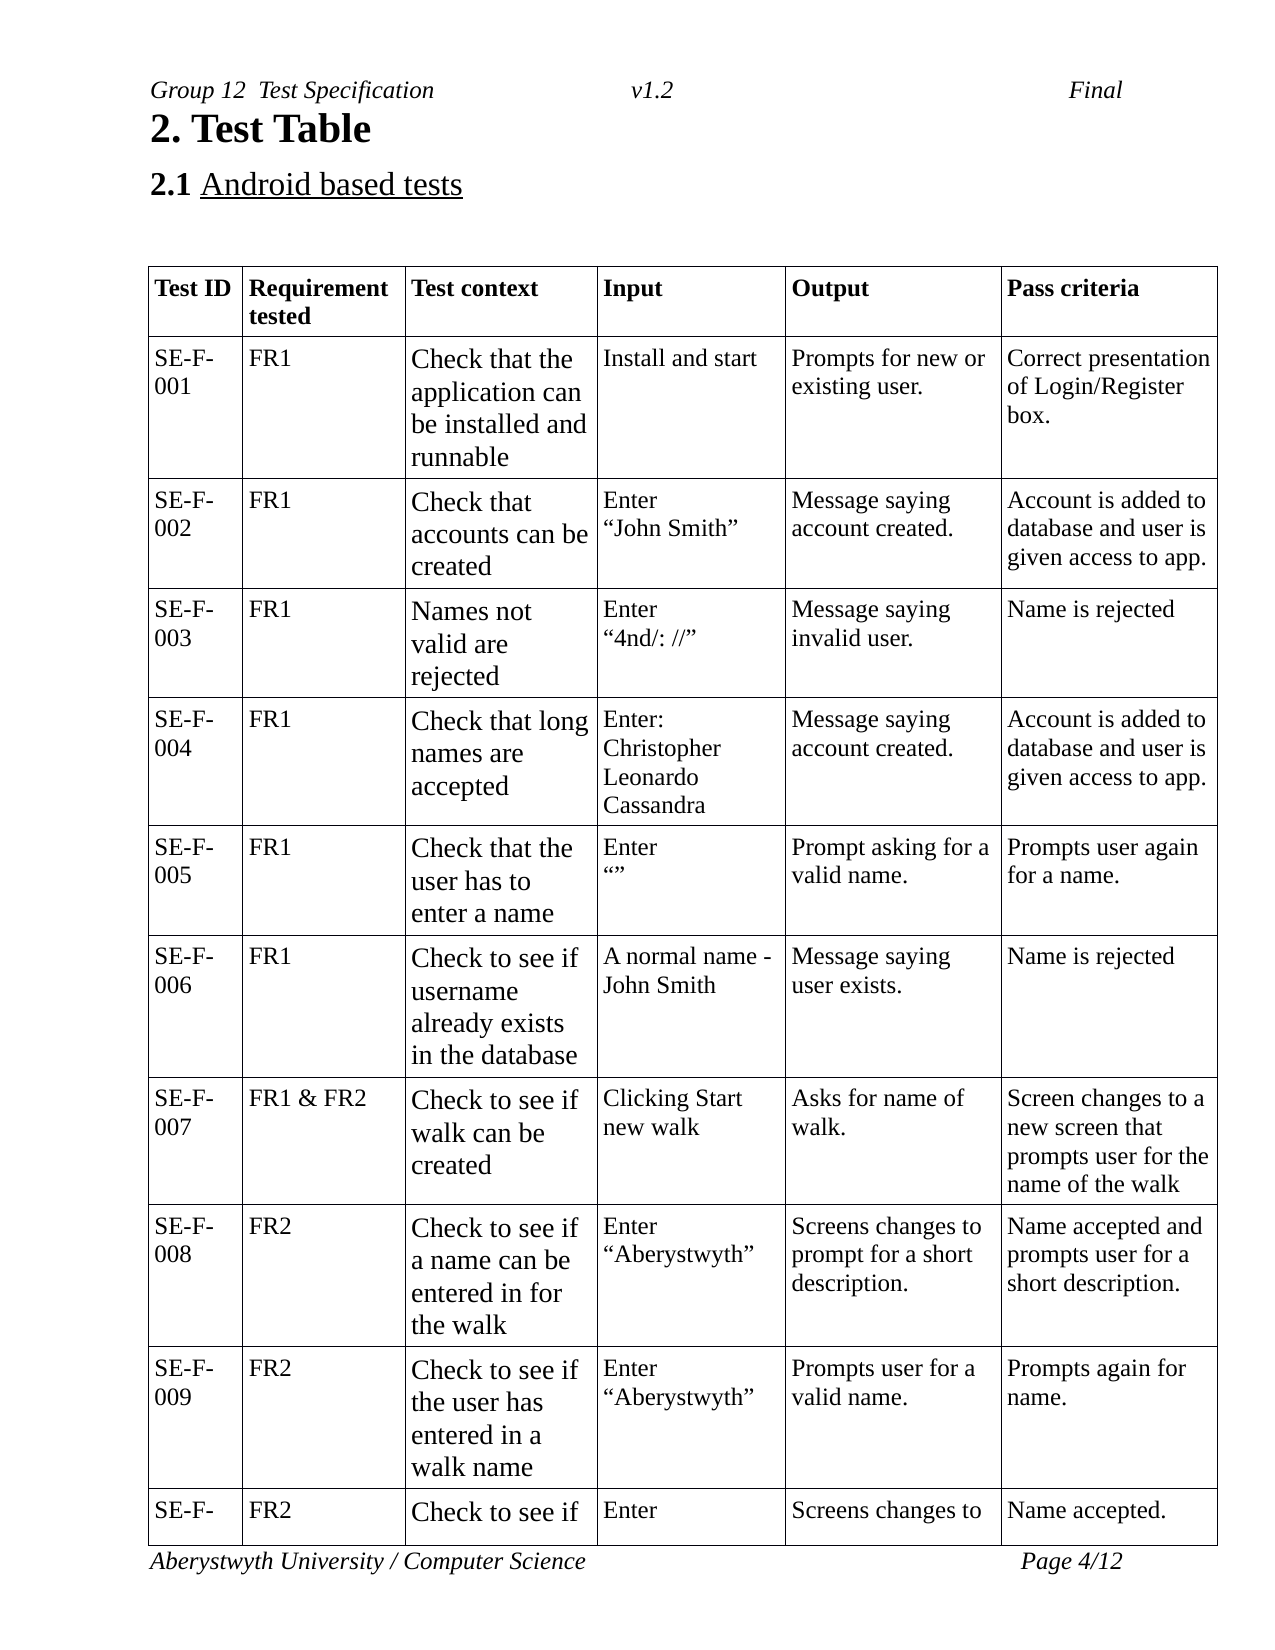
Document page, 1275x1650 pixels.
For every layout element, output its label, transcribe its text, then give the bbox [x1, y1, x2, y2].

table_cell Name is rejected [1002, 936, 1217, 1077]
table_header Test context [406, 267, 597, 336]
table_cell Message saying account created. [786, 698, 1001, 825]
table_cell SE-F-007 [149, 1078, 242, 1204]
table_cell Screen changes to a new screen that prompts user for the name of the walk [1002, 1078, 1217, 1204]
table_cell FR1 [243, 479, 405, 588]
table_cell SE-F-005 [149, 826, 242, 934]
table_header Test ID [149, 267, 242, 336]
table_cell Message saying invalid user. [786, 589, 1001, 697]
table_cell Enter “” [598, 826, 785, 934]
table_cell Name accepted. [1002, 1489, 1217, 1545]
table_cell FR1 [243, 698, 405, 825]
table_cell SE-F-009 [149, 1347, 242, 1488]
table_cell Enter “4nd/: //” [598, 589, 785, 697]
table_cell Prompts user again for a name. [1002, 826, 1217, 934]
table_cell Check that long names are accepted [406, 698, 597, 825]
text 2. Test Table [150, 104, 1125, 152]
table_cell Screens changes to prompt for a short description. [786, 1205, 1001, 1346]
table_cell Clicking Start new walk [598, 1078, 785, 1204]
table_cell Check to see if username already exists in the database [406, 936, 597, 1077]
table_cell FR2 [243, 1489, 405, 1545]
table_header Pass criteria [1002, 267, 1217, 336]
table_cell SE-F-006 [149, 936, 242, 1077]
table_cell A normal name - John Smith [598, 936, 785, 1077]
table_cell Install and start [598, 337, 785, 478]
table_cell Check to see if [406, 1489, 597, 1545]
table_cell Message saying account created. [786, 479, 1001, 588]
table_header Input [598, 267, 785, 336]
table_cell Screens changes to [786, 1489, 1001, 1545]
table_header Output [786, 267, 1001, 336]
table_cell Check that the application can be installed and runnable [406, 337, 597, 478]
text 2.1 Android based tests [150, 164, 1125, 202]
table_cell SE-F- [149, 1489, 242, 1545]
table_cell Prompts again for name. [1002, 1347, 1217, 1488]
table_cell FR1 [243, 589, 405, 697]
table_cell Check to see if a name can be entered in for the walk [406, 1205, 597, 1346]
table_cell Asks for name of walk. [786, 1078, 1001, 1204]
table_cell Enter “John Smith” [598, 479, 785, 588]
table_cell Account is added to database and user is given access to app. [1002, 698, 1217, 825]
table_cell Name is rejected [1002, 589, 1217, 697]
table_cell Correct presentation of Login/Register box. [1002, 337, 1217, 478]
table_cell Names not valid are rejected [406, 589, 597, 697]
table_cell SE-F-001 [149, 337, 242, 478]
table_cell SE-F-008 [149, 1205, 242, 1346]
table_cell Enter: Christopher Leonardo Cassandra [598, 698, 785, 825]
table_cell Message saying user exists. [786, 936, 1001, 1077]
table_cell SE-F-004 [149, 698, 242, 825]
table_cell FR2 [243, 1205, 405, 1346]
table_cell Name accepted and prompts user for a short description. [1002, 1205, 1217, 1346]
table_cell Prompt asking for a valid name. [786, 826, 1001, 934]
table_cell FR1 [243, 826, 405, 934]
table_cell Enter “Aberystwyth” [598, 1205, 785, 1346]
table_cell FR1 [243, 936, 405, 1077]
table_cell FR1 & FR2 [243, 1078, 405, 1204]
table_cell Prompts user for a valid name. [786, 1347, 1001, 1488]
table_cell Account is added to database and user is given access to app. [1002, 479, 1217, 588]
table_cell Enter [598, 1489, 785, 1545]
table_cell SE-F-003 [149, 589, 242, 697]
table_cell Check to see if walk can be created [406, 1078, 597, 1204]
table_cell Check that accounts can be created [406, 479, 597, 588]
table_cell Enter “Aberystwyth” [598, 1347, 785, 1488]
table_header Requirement tested [243, 267, 405, 336]
table_cell Check to see if the user has entered in a walk name [406, 1347, 597, 1488]
table_cell FR2 [243, 1347, 405, 1488]
table_cell Prompts for new or existing user. [786, 337, 1001, 478]
table_cell FR1 [243, 337, 405, 478]
table_cell SE-F-002 [149, 479, 242, 588]
table_cell Check that the user has to enter a name [406, 826, 597, 934]
